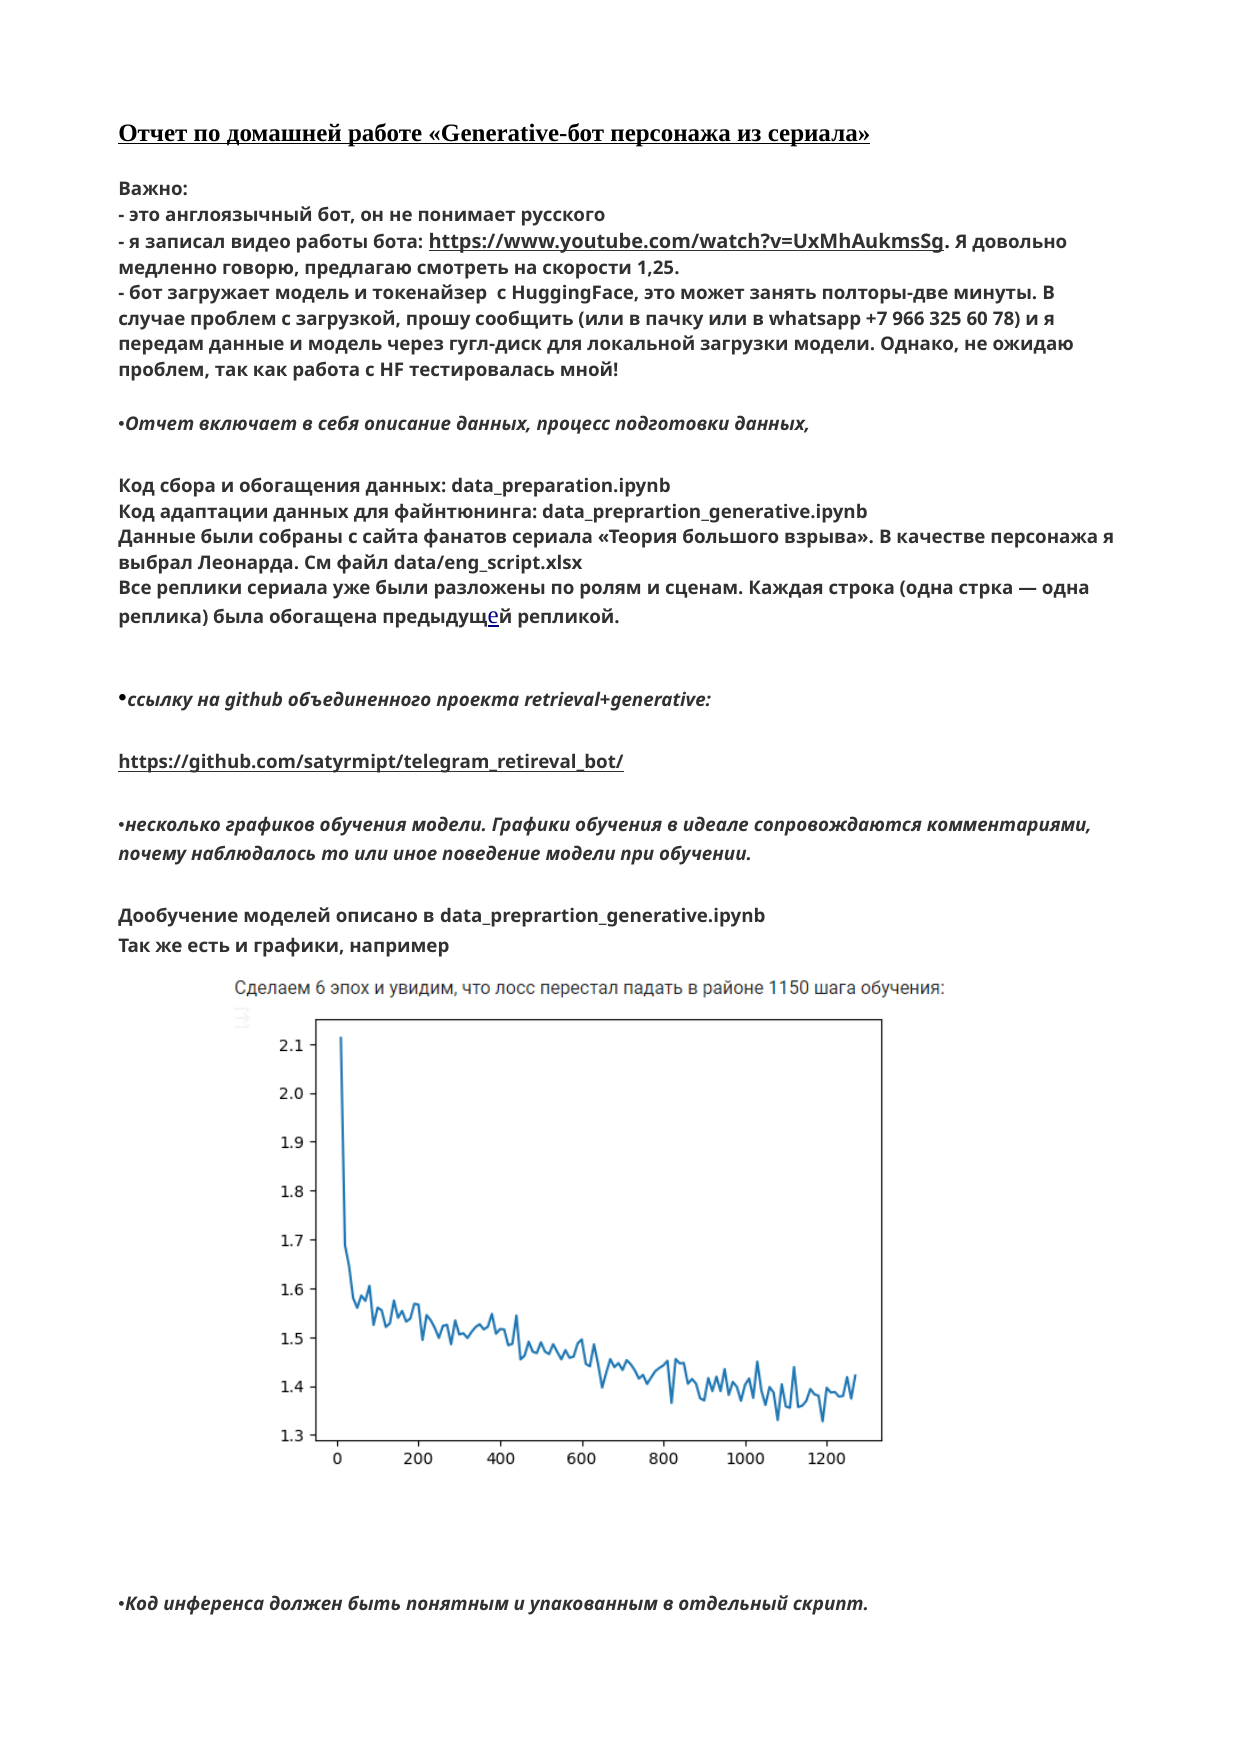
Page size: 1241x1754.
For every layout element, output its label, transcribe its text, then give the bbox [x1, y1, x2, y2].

text Код адаптации данных для файнтюнинга: data_preprartion_generative.ipynb [118, 498, 1122, 524]
text https://github.com/satyrmipt/telegram_retireval_bot/ [118, 749, 1122, 774]
text Все реплики сериала уже были разложены по ролям и сценам. Каждая строка (одна стрка — одна реплика) была обогащена предыдущей репликой. [118, 575, 1122, 629]
text - бот загружает модель и токенайзер с HuggingFace, это может занять полторы-две минуты. В случае проблем с загрузкой, прошу сообщить (или в пачку или в whatsapp +7 966 325 60 78) и я передам данные и модель через гугл-диск для локальной загрузки модели. Однако, не ожидаю проблем, так как работа с HF тестировалась мной! [118, 279, 1122, 382]
list несколько графиков обучения модели. Графики обучения в идеале сопровождаются комментариями, почему наблюдалось то или иное поведение модели при обучении. [118, 811, 1122, 866]
text Отчет по домашней работе «Generative-бот персонажа из сериала» [118, 118, 1122, 147]
text Данные были собраны с сайта фанатов сериала «Теория большого взрыва». В качестве персонажа я выбрал Леонарда. См файл data/eng_script.xlsx [118, 524, 1122, 575]
list Код инференса должен быть понятным и упакованным в отдельный скрипт. [118, 1590, 1122, 1615]
text Дообучение моделей описано в data_preprartion_generative.ipynb [118, 903, 1122, 928]
text Важно: [118, 176, 1122, 201]
text - я записал видео работы бота: https://www.youtube.com/watch?v=UxMhAukmsSg. Я довольно медленно говорю, предлагаю смотреть на скорости 1,25. [118, 227, 1122, 279]
text Код сбора и обогащения данных: data_preparation.ipynb [118, 473, 1122, 498]
list ссылку на github объединенного проекта retrieval+generative: [118, 686, 1122, 712]
picture [223, 961, 1017, 1487]
text Так же есть и графики, например [118, 932, 1122, 957]
text - это англоязычный бот, он не понимает русского [118, 201, 1122, 227]
list Отчет включает в себя описание данных, процесс подготовки данных, [118, 410, 1122, 436]
